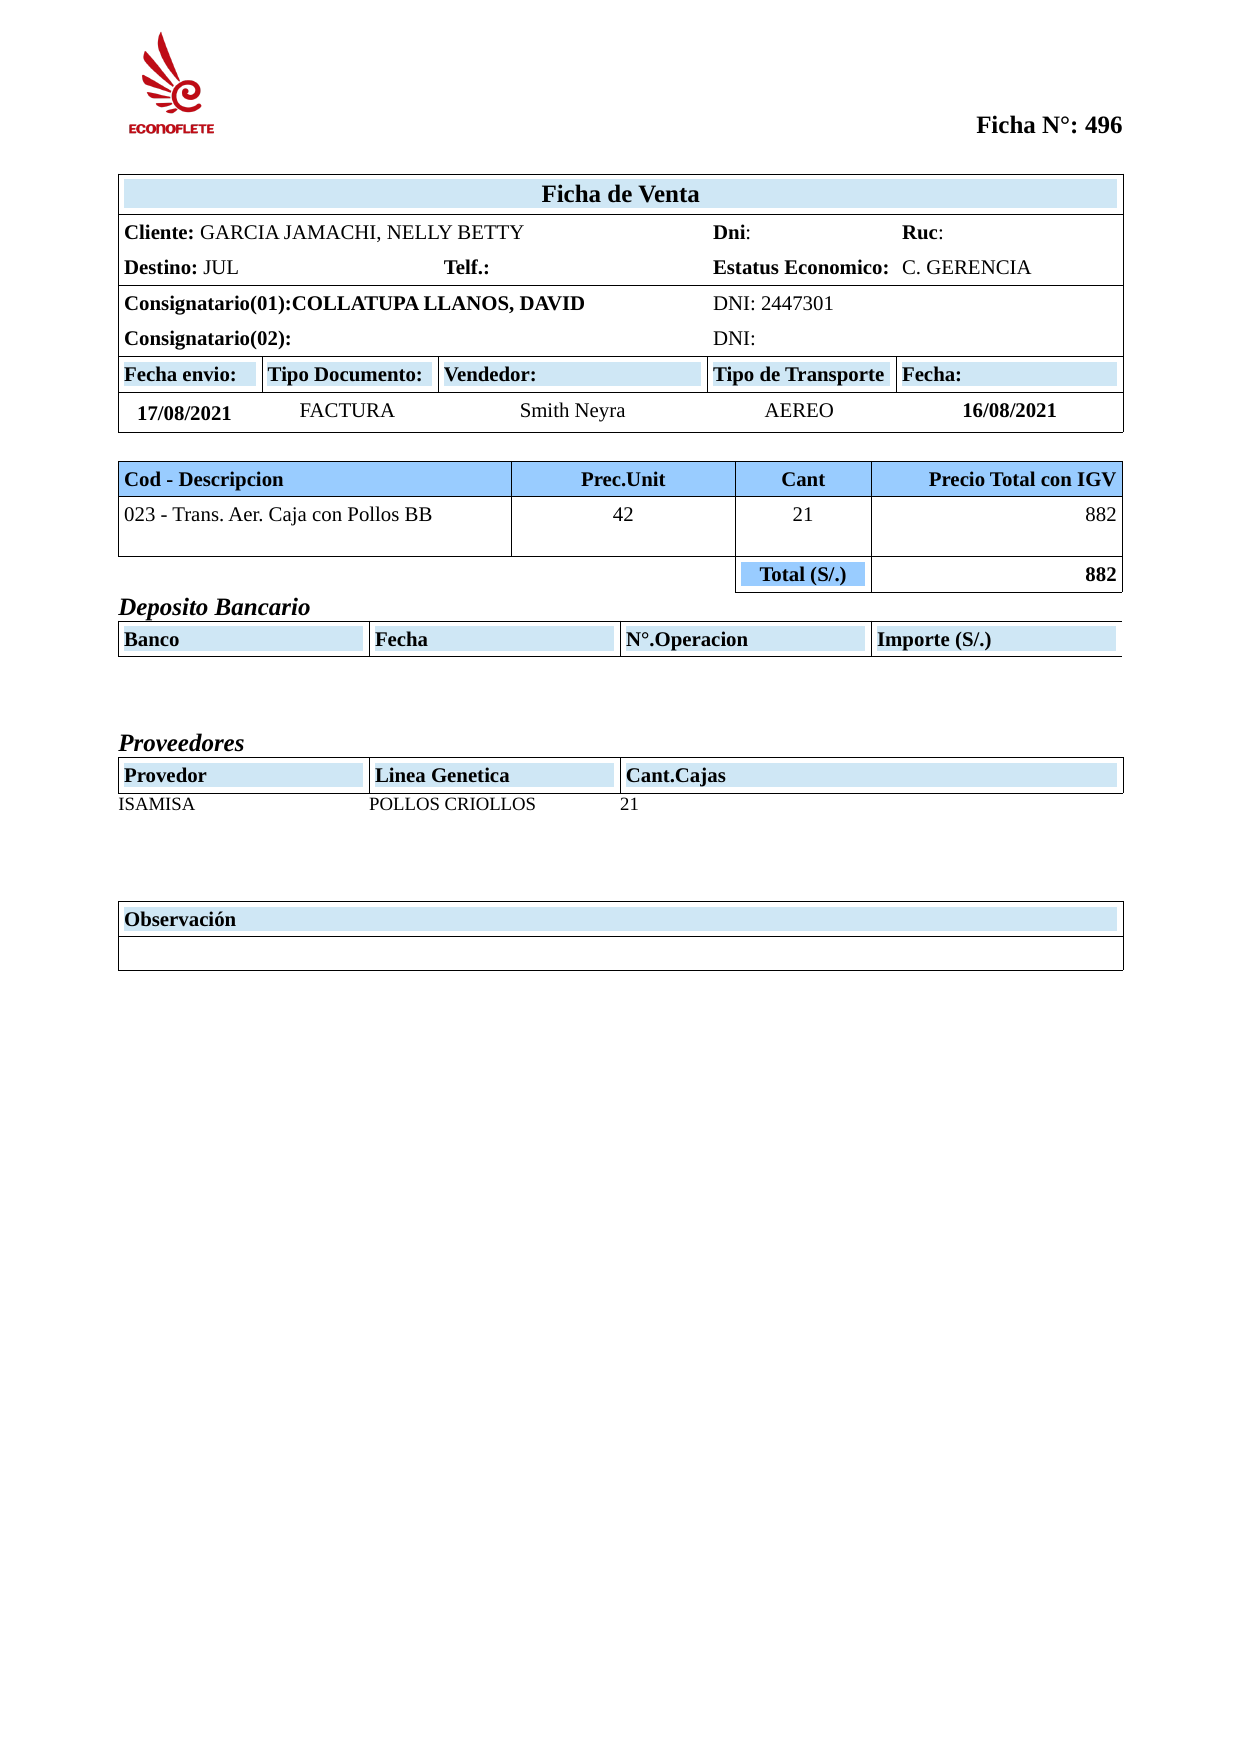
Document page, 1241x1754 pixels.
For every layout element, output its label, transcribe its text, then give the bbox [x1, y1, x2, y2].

table_cell Consignatario(01):COLLATUPA LLANOS, DAVID [119, 286, 707, 321]
table_cell 882 [872, 557, 1122, 592]
table_cell [118, 836, 369, 858]
table_header Banco [119, 622, 369, 656]
table_cell [119, 937, 1123, 969]
table_cell Vendedor: [439, 357, 707, 392]
table_cell [871, 657, 1122, 680]
table_cell [118, 858, 369, 879]
table_cell DNI: 2447301 [707, 286, 1123, 321]
table_cell [620, 815, 1123, 836]
table_cell [620, 879, 1123, 901]
table_header Observación [119, 902, 1123, 936]
table_cell 21 [620, 794, 1123, 814]
table_cell [369, 680, 620, 704]
table_header Prec.Unit [512, 462, 735, 496]
table_header Fecha [370, 622, 620, 656]
table_cell Estatus Economico: [707, 249, 896, 285]
table_cell 16/08/2021 [896, 393, 1123, 432]
table_cell Smith Neyra [438, 393, 707, 432]
table_cell [118, 557, 511, 592]
table_cell 42 [512, 497, 735, 556]
table_cell [620, 657, 871, 680]
table_cell [118, 705, 369, 728]
table_cell [118, 879, 369, 901]
table_cell [369, 657, 620, 680]
table_header Cant.Cajas [621, 758, 1123, 793]
table_header Cod - Descripcion [119, 462, 511, 496]
table_cell [118, 657, 369, 680]
table_header Precio Total con IGV [872, 462, 1122, 496]
table_cell [369, 836, 620, 858]
table_cell 023 - Trans. Aer. Caja con Pollos BB [119, 497, 511, 556]
table_cell 882 [872, 497, 1122, 556]
table_cell [620, 836, 1123, 858]
table_cell FACTURA [262, 393, 438, 432]
table_cell Tipo de Transporte [708, 357, 896, 392]
table_cell [871, 680, 1122, 704]
table_header Cant [736, 462, 871, 496]
table_cell Tipo Documento: [263, 357, 438, 392]
table_cell [369, 815, 620, 836]
table_cell [369, 705, 620, 728]
table_header Ficha de Venta [119, 175, 1123, 214]
table_cell Total (S/.) [736, 557, 871, 592]
table_cell Telf.: [438, 249, 707, 285]
table_cell Fecha envio: [119, 357, 262, 392]
table_cell POLLOS CRIOLLOS [369, 794, 620, 814]
text Proveedores [118, 728, 1122, 757]
table_cell AEREO [707, 393, 896, 432]
table_header Linea Genetica [370, 758, 620, 793]
table_cell Fecha: [897, 357, 1123, 392]
table_cell [511, 557, 735, 592]
table_cell [620, 858, 1123, 879]
table_cell Dni: [707, 215, 896, 249]
table_cell C. GERENCIA [896, 249, 1123, 285]
table_cell Destino: JUL [119, 249, 438, 285]
table_header N°.Operacion [621, 622, 871, 656]
table_header Provedor [119, 758, 369, 793]
picture [118, 31, 225, 134]
table_cell Cliente: GARCIA JAMACHI, NELLY BETTY [119, 215, 707, 249]
table_cell Consignatario(02): [119, 321, 707, 356]
table_cell ISAMISA [118, 794, 369, 814]
table_cell [118, 680, 369, 704]
table_cell 17/08/2021 [119, 393, 262, 432]
table_cell [369, 858, 620, 879]
table_cell [620, 705, 871, 728]
table_header Importe (S/.) [872, 622, 1122, 656]
table_cell Ruc: [896, 215, 1123, 249]
table_cell [871, 705, 1122, 728]
table_cell [369, 879, 620, 901]
table_cell [118, 815, 369, 836]
text Deposito Bancario [118, 592, 1122, 621]
table_cell [620, 680, 871, 704]
table_cell DNI: [707, 321, 1123, 356]
table_cell 21 [736, 497, 871, 556]
